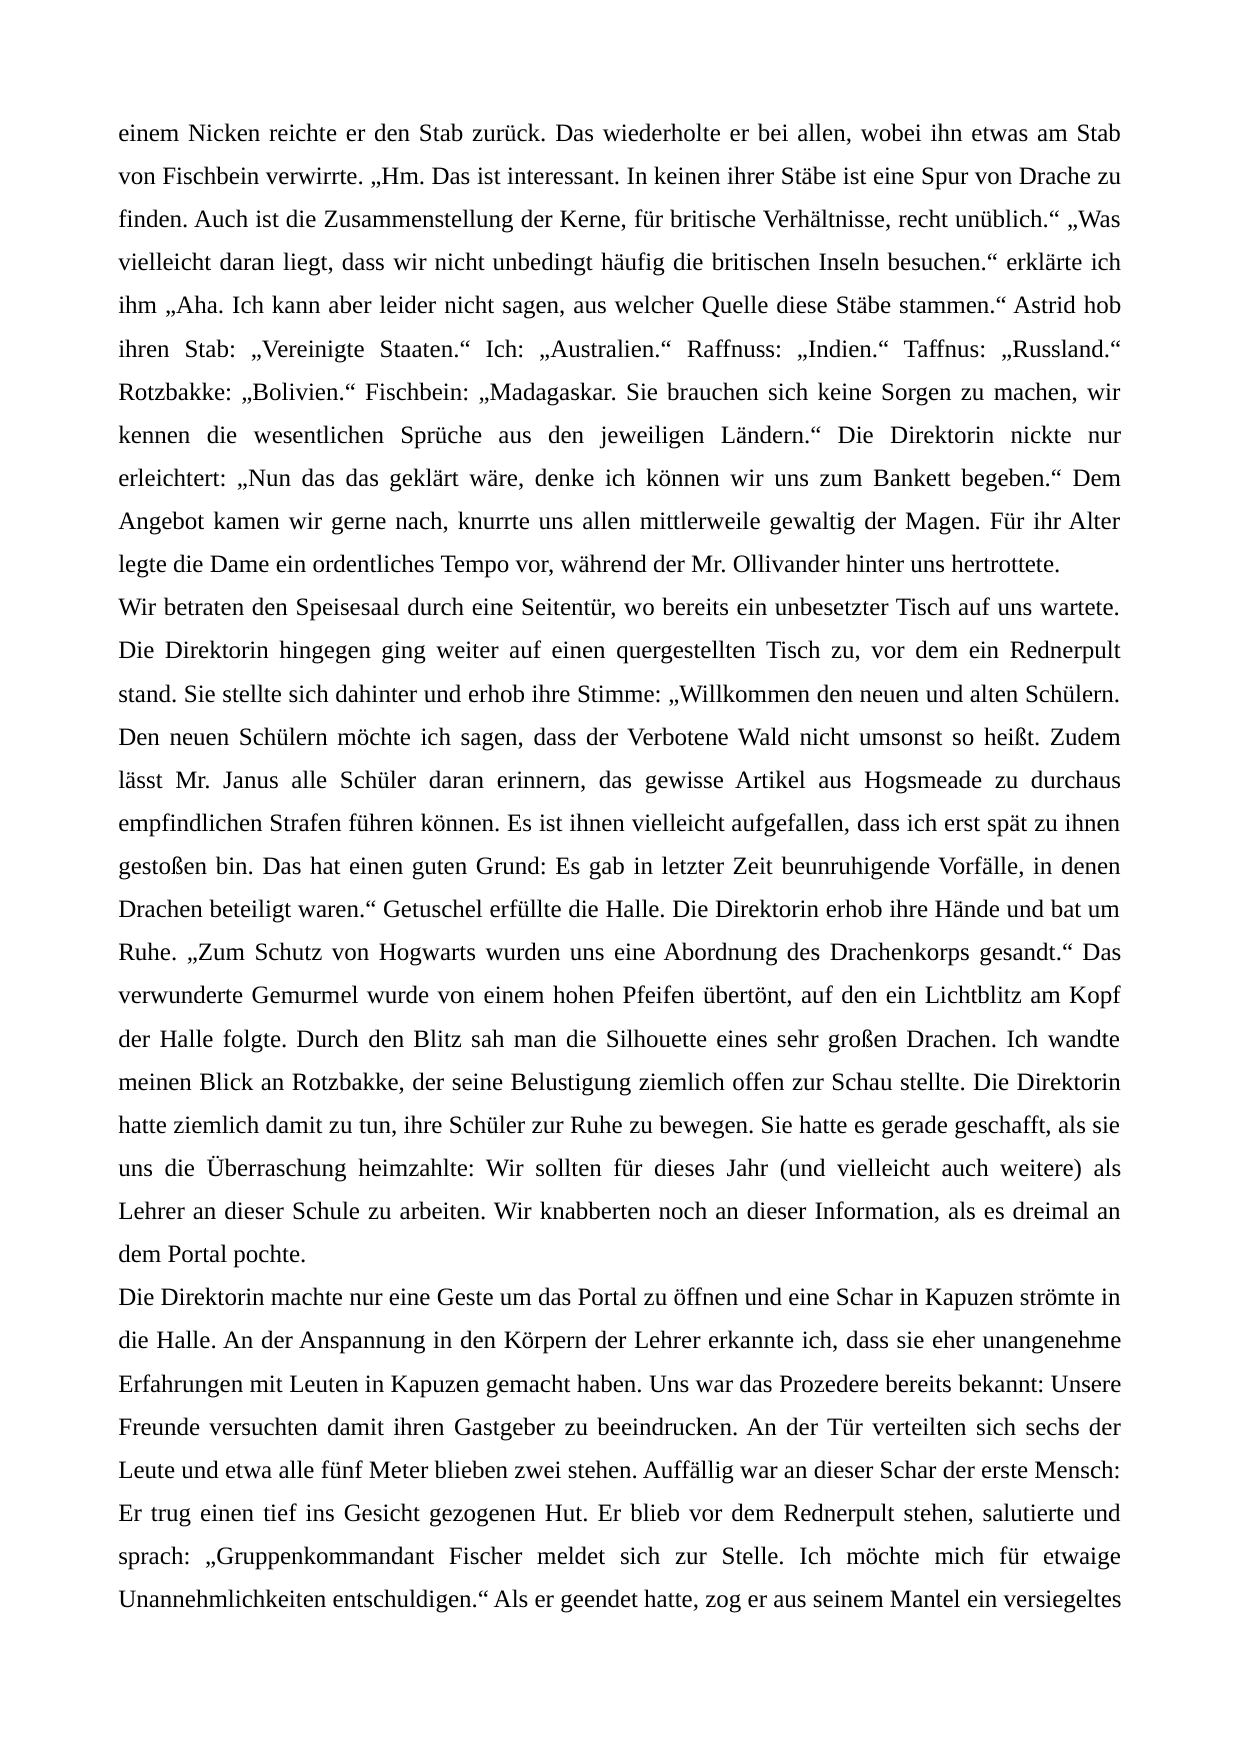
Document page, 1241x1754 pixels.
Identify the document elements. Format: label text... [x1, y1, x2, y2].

text Die Direktorin machte nur eine Geste um das Portal zu öffnen und eine Schar in Kapuzen strömte in die Halle. An der Anspannung in den Körpern der Lehrer erkannte ich, dass sie eher unangenehme Erfahrungen mit Leuten in Kapuzen gemacht haben. Uns war das Prozedere bereits bekannt: Unsere Freunde versuchten damit ihren Gastgeber zu beeindrucken. An der Tür verteilten sich sechs der Leute und etwa alle fünf Meter blieben zwei stehen. Auffällig war an dieser Schar der erste Mensch: Er trug einen tief ins Gesicht gezogenen Hut. Er blieb vor dem Rednerpult stehen, salutierte und sprach: „Gruppenkommandant Fischer meldet sich zur Stelle. Ich möchte mich für etwaige Unannehmlichkeiten entschuldigen.“ Als er geendet hatte, zog er aus seinem Mantel ein versiegeltes [118, 1282, 1122, 1613]
text einem Nicken reichte er den Stab zurück. Das wiederholte er bei allen, wobei ihn etwas am Stab von Fischbein verwirrte. „Hm. Das ist interessant. In keinen ihrer Stäbe ist eine Spur von Drache zu finden. Auch ist die Zusammenstellung der Kerne, für britische Verhältnisse, recht unüblich.“ „Was vielleicht daran liegt, dass wir nicht unbedingt häufig die britischen Inseln besuchen.“ erklärte ich ihm „Aha. Ich kann aber leider nicht sagen, aus welcher Quelle diese Stäbe stammen.“ Astrid hob ihren Stab: „Vereinigte Staaten.“ Ich: „Australien.“ Raffnuss: „Indien.“ Taffnus: „Russland.“ Rotzbakke: „Bolivien.“ Fischbein: „Madagaskar. Sie brauchen sich keine Sorgen zu machen, wir kennen die wesentlichen Sprüche aus den jeweiligen Ländern.“ Die Direktorin nickte nur erleichtert: „Nun das das geklärt wäre, denke ich können wir uns zum Bankett begeben.“ Dem Angebot kamen wir gerne nach, knurrte uns allen mittlerweile gewaltig der Magen. Für ihr Alter legte die Dame ein ordentliches Tempo vor, während der Mr. Ollivander hinter uns hertrottete. [118, 118, 1122, 578]
text Wir betraten den Speisesaal durch eine Seitentür, wo bereits ein unbesetzter Tisch auf uns wartete. Die Direktorin hingegen ging weiter auf einen quergestellten Tisch zu, vor dem ein Rednerpult stand. Sie stellte sich dahinter und erhob ihre Stimme: „Willkommen den neuen und alten Schülern. Den neuen Schülern möchte ich sagen, dass der Verbotene Wald nicht umsonst so heißt. Zudem lässt Mr. Janus alle Schüler daran erinnern, das gewisse Artikel aus Hogsmeade zu durchaus empfindlichen Strafen führen können. Es ist ihnen vielleicht aufgefallen, dass ich erst spät zu ihnen gestoßen bin. Das hat einen guten Grund: Es gab in letzter Zeit beunruhigende Vorfälle, in denen Drachen beteiligt waren.“ Getuschel erfüllte die Halle. Die Direktorin erhob ihre Hände und bat um Ruhe. „Zum Schutz von Hogwarts wurden uns eine Abordnung des Drachenkorps gesandt.“ Das verwunderte Gemurmel wurde von einem hohen Pfeifen übertönt, auf den ein Lichtblitz am Kopf der Halle folgte. Durch den Blitz sah man die Silhouette eines sehr großen Drachen. Ich wandte meinen Blick an Rotzbakke, der seine Belustigung ziemlich offen zur Schau stellte. Die Direktorin hatte ziemlich damit zu tun, ihre Schüler zur Ruhe zu bewegen. Sie hatte es gerade geschafft, als sie uns die Überraschung heimzahlte: Wir sollten für dieses Jahr (und vielleicht auch weitere) als Lehrer an dieser Schule zu arbeiten. Wir knabberten noch an dieser Information, als es dreimal an dem Portal pochte. [118, 592, 1122, 1268]
